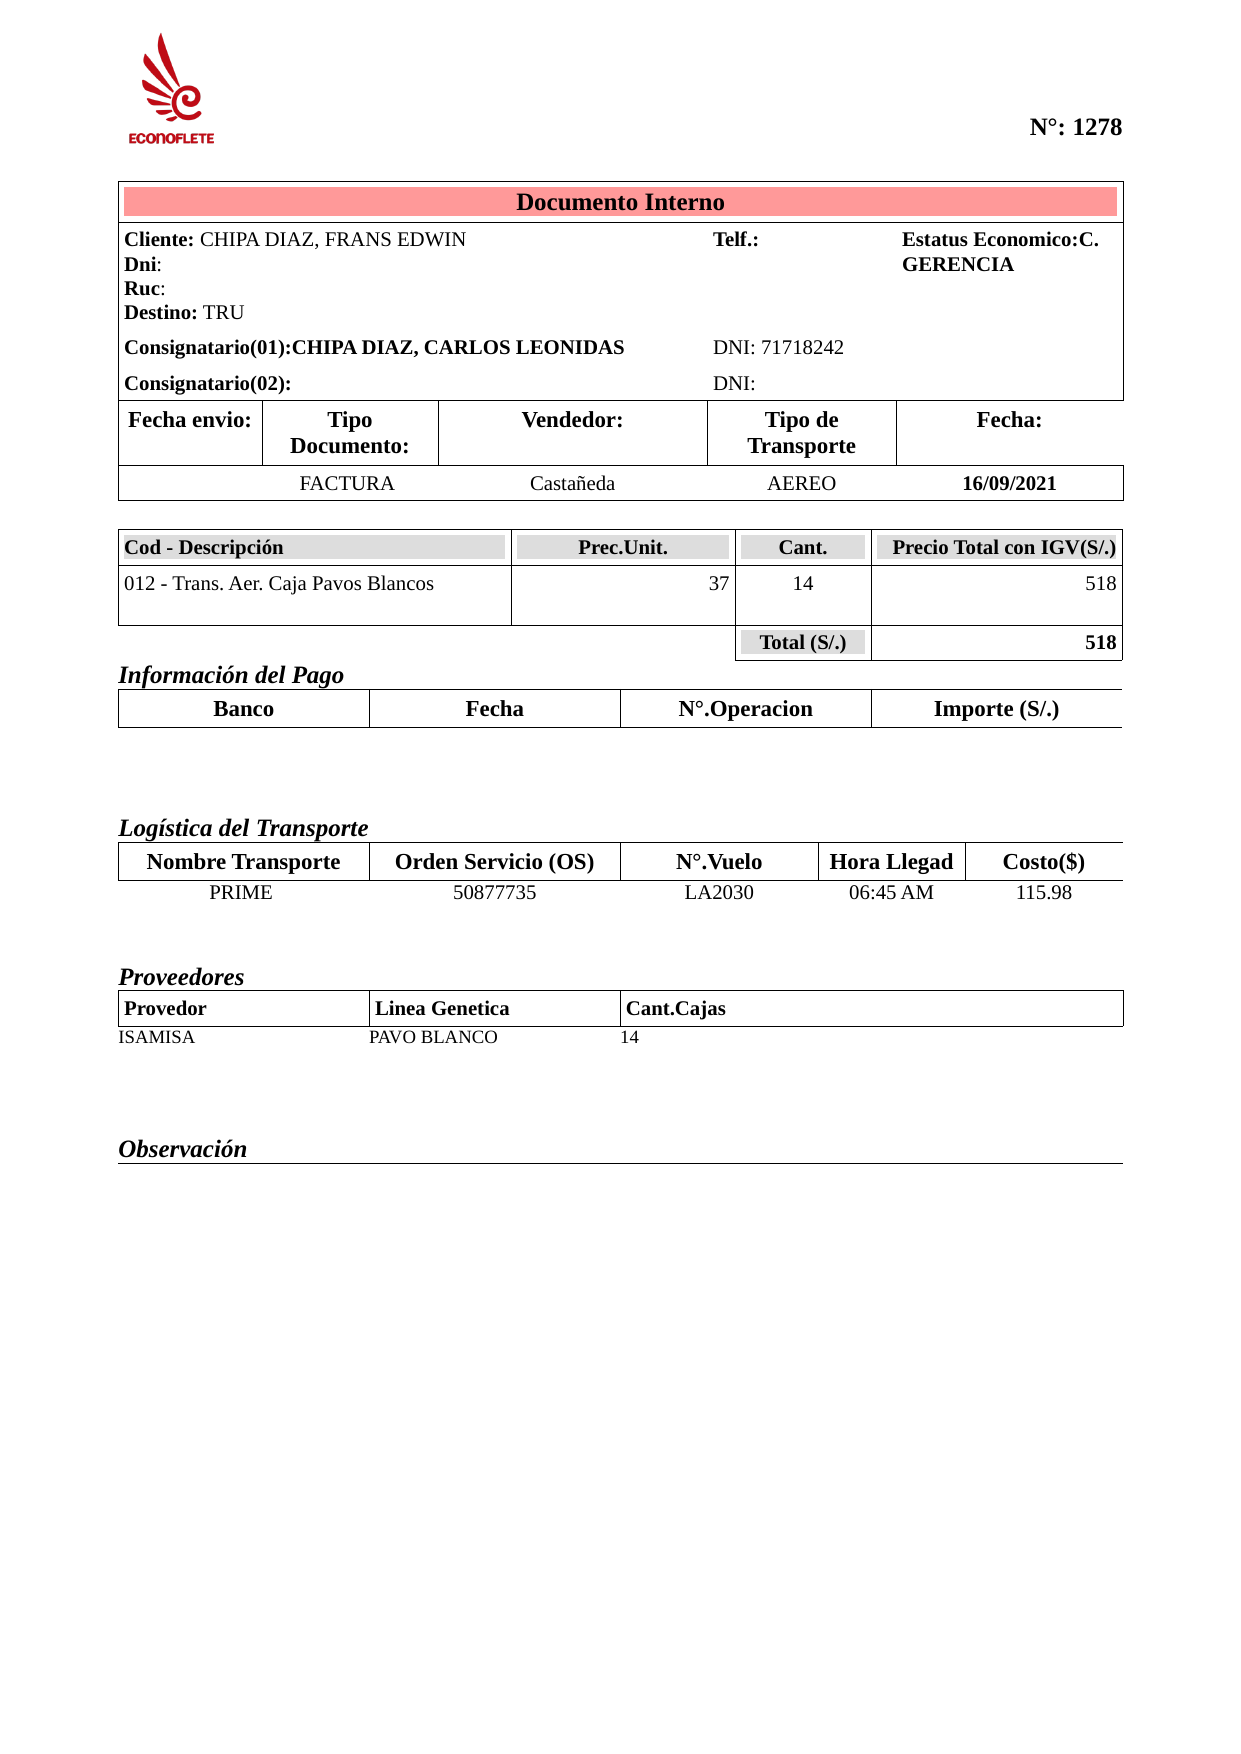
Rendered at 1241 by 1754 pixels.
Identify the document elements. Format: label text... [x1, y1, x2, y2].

table_cell [369, 1112, 620, 1134]
table_cell [620, 933, 818, 962]
table_cell [369, 756, 620, 784]
table_cell Telf.: [707, 223, 896, 329]
table_cell AEREO [707, 466, 896, 500]
table_cell [620, 904, 818, 933]
table_cell 50877735 [369, 881, 620, 904]
table_cell [620, 785, 871, 813]
table_cell [369, 1069, 620, 1091]
table_cell 012 - Trans. Aer. Caja Pavos Blancos [119, 566, 511, 624]
table_cell DNI: [707, 365, 1123, 400]
table_cell [818, 904, 965, 933]
text Información del Pago [118, 660, 1122, 689]
table_cell [118, 626, 511, 660]
table_header Linea Genetica [370, 991, 620, 1026]
table_cell [369, 904, 620, 933]
table_cell [118, 1048, 369, 1069]
table_cell [620, 1048, 1123, 1069]
table_cell Estatus Economico:C. GERENCIA [896, 223, 1123, 329]
table_header N°.Operacion [621, 690, 871, 727]
table_cell [369, 785, 620, 813]
text Observación [118, 1134, 1122, 1163]
table_cell 14 [736, 566, 871, 624]
table_cell Fecha: [897, 401, 1123, 465]
table_cell Vendedor: [439, 401, 707, 465]
text Proveedores [118, 962, 1122, 990]
table_cell 14 [620, 1027, 1123, 1048]
table_cell ISAMISA [118, 1027, 369, 1048]
table_cell Tipo Documento: [263, 401, 438, 465]
table_cell DNI: 71718242 [707, 329, 1123, 365]
table_header Cod - Descripción [119, 530, 511, 565]
table_header Banco [119, 690, 369, 727]
table_cell LA2030 [620, 881, 818, 904]
table_header Prec.Unit. [512, 530, 735, 565]
table_cell [965, 904, 1123, 933]
table_cell Total (S/.) [736, 626, 871, 660]
table_cell [118, 1112, 369, 1134]
table_header [118, 1164, 1123, 1187]
table_header N°.Vuelo [621, 843, 818, 880]
table_cell [369, 1048, 620, 1069]
table_cell [871, 728, 1122, 756]
table_header Precio Total con IGV(S/.) [872, 530, 1122, 565]
table_cell [620, 1112, 1123, 1134]
table_cell [119, 466, 262, 500]
table_cell [620, 1091, 1123, 1112]
table_cell [118, 1069, 369, 1091]
table_header Provedor [119, 991, 369, 1026]
table_cell [620, 728, 871, 756]
table_cell 37 [512, 566, 735, 624]
table_cell Cliente: CHIPA DIAZ, FRANS EDWIN Dni: Ruc: Destino: TRU [119, 223, 707, 329]
picture [118, 32, 225, 144]
table_cell [118, 756, 369, 784]
table_cell FACTURA [262, 466, 438, 500]
table_header Nombre Transporte [119, 843, 369, 880]
table_cell 16/09/2021 [896, 466, 1123, 500]
table_cell [871, 785, 1122, 813]
table_header Documento Interno [119, 182, 1123, 222]
table_cell [511, 626, 735, 660]
table_cell [118, 904, 369, 933]
table_cell 518 [872, 566, 1122, 624]
table_cell [369, 933, 620, 962]
table_header Costo($) [966, 843, 1123, 880]
table_header Orden Servicio (OS) [370, 843, 620, 880]
table_cell Fecha envio: [119, 401, 262, 465]
table_cell 518 [872, 626, 1122, 660]
table_cell [620, 1069, 1123, 1091]
table_cell Consignatario(02): [119, 365, 707, 400]
table_cell PAVO BLANCO [369, 1027, 620, 1048]
table_header Hora Llegad [819, 843, 965, 880]
table_cell 06:45 AM [818, 881, 965, 904]
table_header Cant.Cajas [621, 991, 1123, 1026]
table_cell PRIME [118, 881, 369, 904]
text Logística del Transporte [118, 813, 1122, 842]
table_cell [369, 1091, 620, 1112]
table_cell [118, 1091, 369, 1112]
table_header Fecha [370, 690, 620, 727]
table_cell [118, 728, 369, 756]
table_cell [965, 933, 1123, 962]
table_cell Castañeda [438, 466, 707, 500]
table_header Importe (S/.) [872, 690, 1122, 727]
table_cell [118, 933, 369, 962]
table_header Cant. [736, 530, 871, 565]
table_cell [369, 728, 620, 756]
table_cell [871, 756, 1122, 784]
table_cell [118, 785, 369, 813]
table_cell [818, 933, 965, 962]
table_cell 115.98 [965, 881, 1123, 904]
table_cell [620, 756, 871, 784]
table_cell Tipo de Transporte [708, 401, 896, 465]
table_cell Consignatario(01):CHIPA DIAZ, CARLOS LEONIDAS [119, 329, 707, 365]
